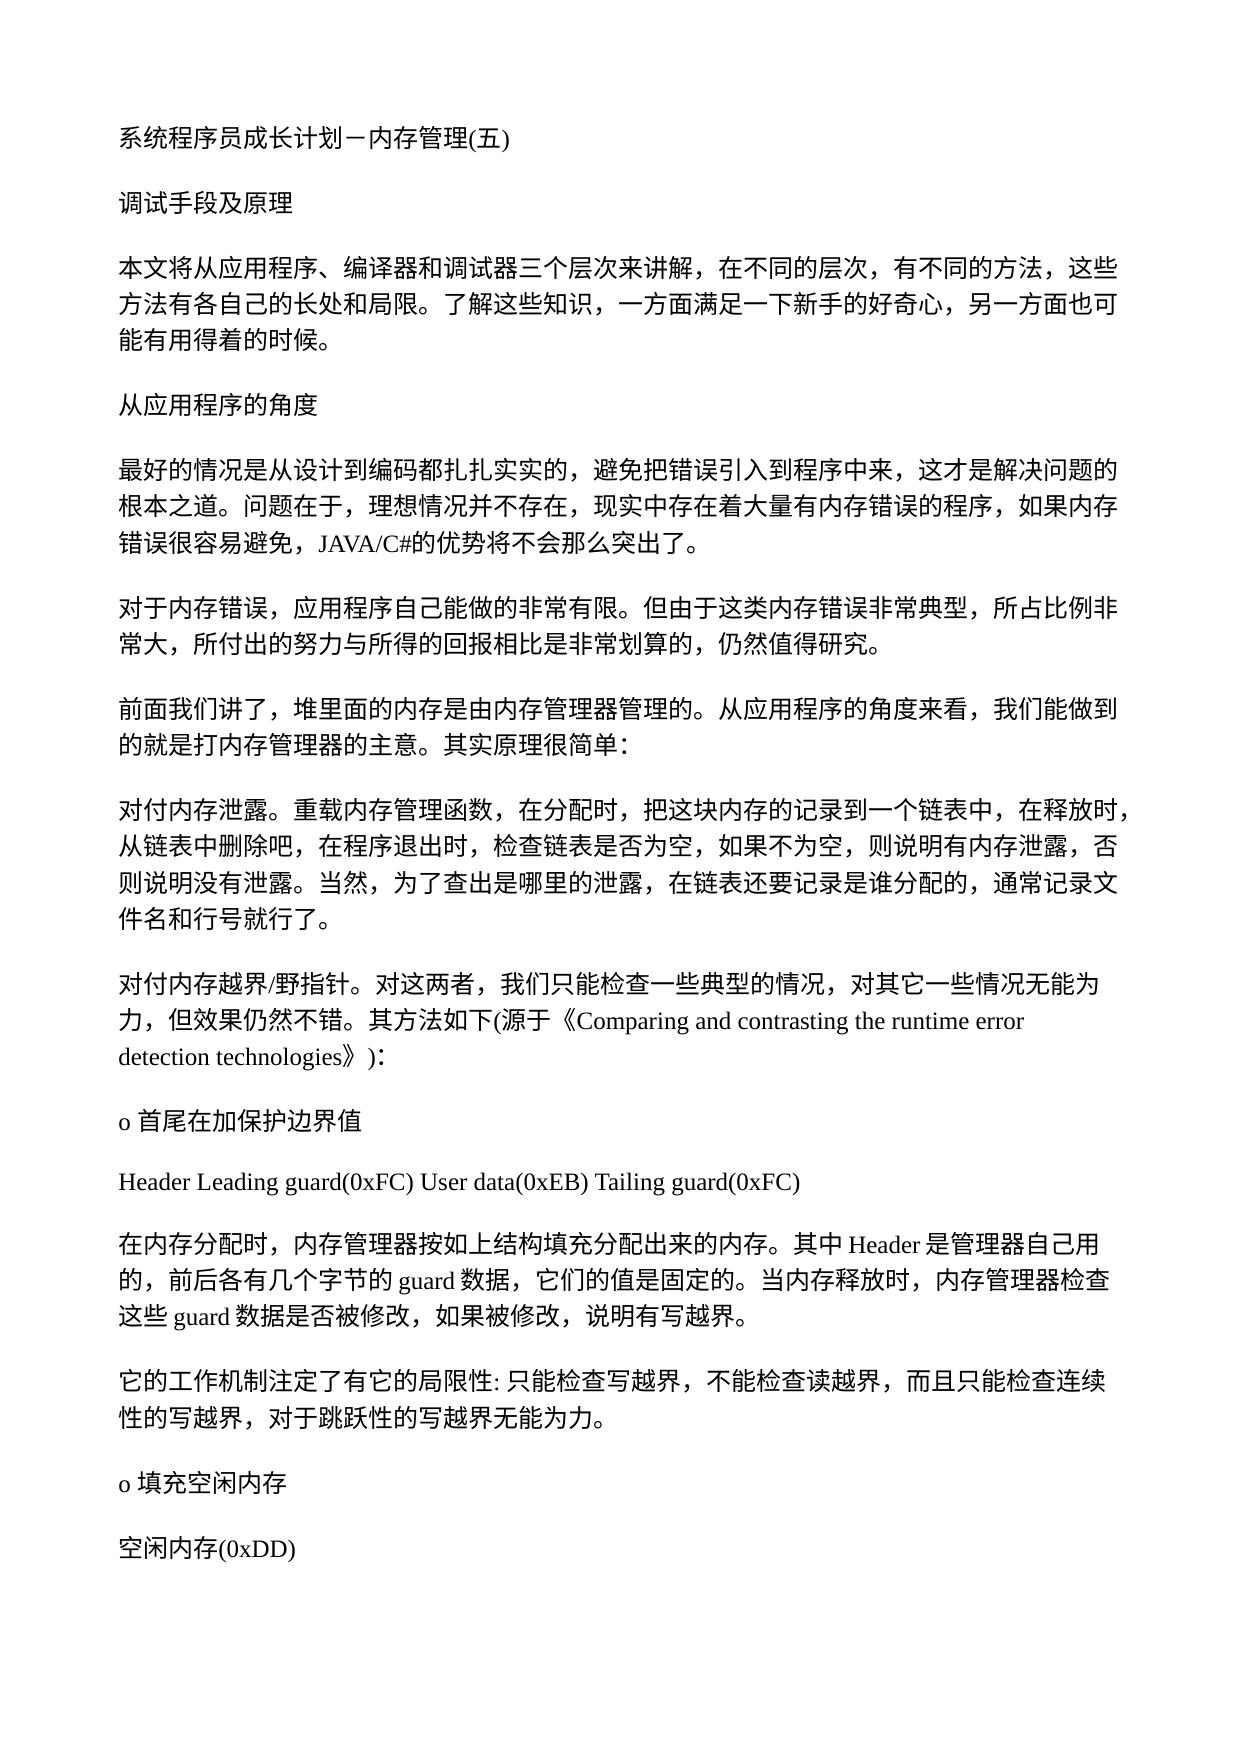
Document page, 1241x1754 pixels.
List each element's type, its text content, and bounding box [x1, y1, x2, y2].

text 从应用程序的角度 [118, 386, 1122, 422]
text 对付内存泄露。重载内存管理函数，在分配时，把这块内存的记录到一个链表中，在释放时，从链表中删除吧，在程序退出时，检查链表是否为空，如果不为空，则说明有内存泄露，否则说明没有泄露。当然，为了查出是哪里的泄露，在链表还要记录是谁分配的，通常记录文件名和行号就行了。 [118, 791, 1122, 936]
text 前面我们讲了，堆里面的内存是由内存管理器管理的。从应用程序的角度来看，我们能做到的就是打内存管理器的主意。其实原理很简单： [118, 689, 1122, 762]
text 对付内存越界/野指针。对这两者，我们只能检查一些典型的情况，对其它一些情况无能为力，但效果仍然不错。其方法如下(源于《Comparing and contrasting the runtime error detection technologies》)： [118, 964, 1122, 1073]
text 对于内存错误，应用程序自己能做的非常有限。但由于这类内存错误非常典型，所占比例非常大，所付出的努力与所得的回报相比是非常划算的，仍然值得研究。 [118, 588, 1122, 661]
text 系统程序员成长计划－内存管理(五) [118, 118, 1122, 154]
text 空闲内存(0xDD) [118, 1528, 1122, 1564]
text 在内存分配时，内存管理器按如上结构填充分配出来的内存。其中Header是管理器自己用的，前后各有几个字节的guard数据，它们的值是固定的。当内存释放时，内存管理器检查这些guard数据是否被修改，如果被修改，说明有写越界。 [118, 1224, 1122, 1333]
text o 首尾在加保护边界值 [118, 1102, 1122, 1138]
text 它的工作机制注定了有它的局限性: 只能检查写越界，不能检查读越界，而且只能检查连续性的写越界，对于跳跃性的写越界无能为力。 [118, 1362, 1122, 1434]
text o 填充空闲内存 [118, 1463, 1122, 1499]
text Header Leading guard(0xFC) User data(0xEB) Tailing guard(0xFC) [118, 1167, 1122, 1196]
text 最好的情况是从设计到编码都扎扎实实的，避免把错误引入到程序中来，这才是解决问题的根本之道。问题在于，理想情况并不存在，现实中存在着大量有内存错误的程序，如果内存错误很容易避免，JAVA/C#的优势将不会那么突出了。 [118, 451, 1122, 559]
text 调试手段及原理 [118, 183, 1122, 219]
text 本文将从应用程序、编译器和调试器三个层次来讲解，在不同的层次，有不同的方法，这些方法有各自己的长处和局限。了解这些知识，一方面满足一下新手的好奇心，另一方面也可能有用得着的时候。 [118, 248, 1122, 357]
